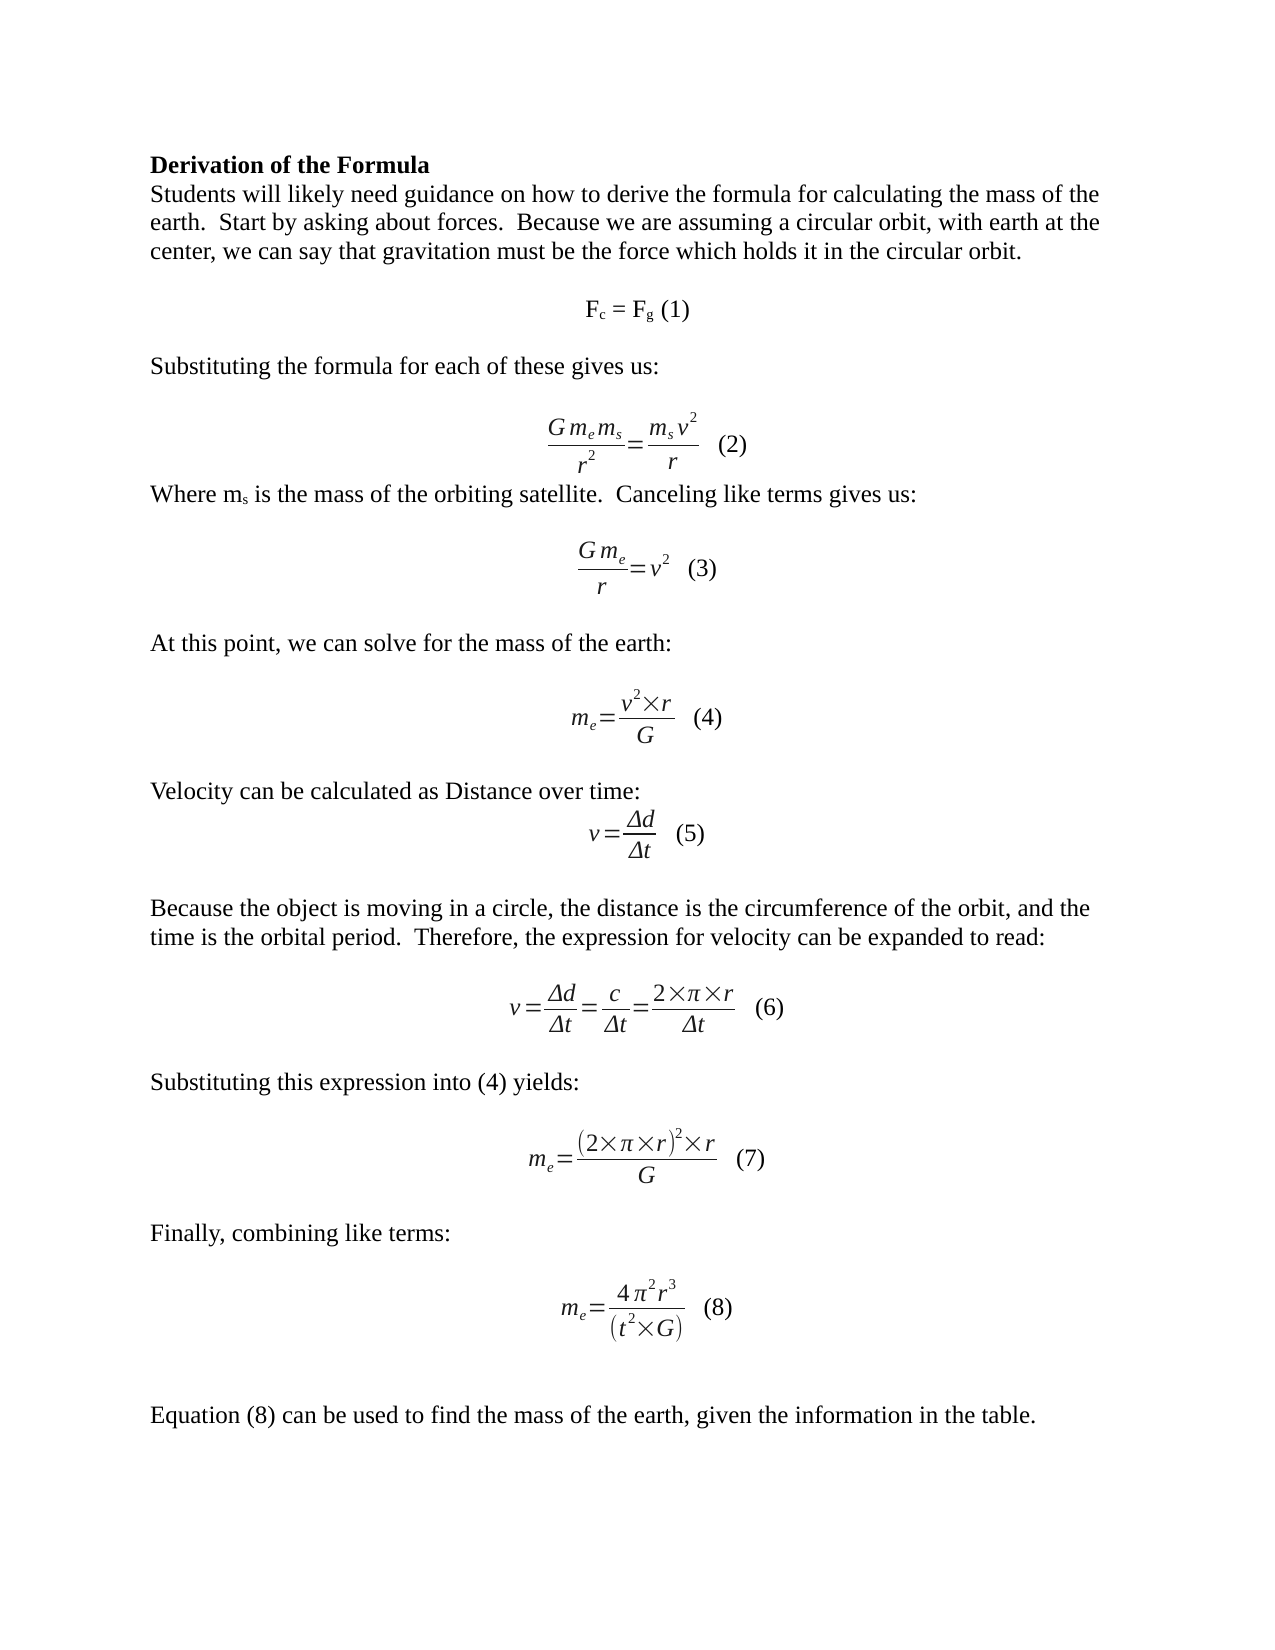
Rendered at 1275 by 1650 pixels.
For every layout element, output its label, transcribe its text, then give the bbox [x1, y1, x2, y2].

text (4) [150, 685, 1125, 748]
text Fc = Fg (1) [150, 294, 1125, 322]
text Substituting this expression into (4) yields: [150, 1067, 1125, 1096]
text Students will likely need guidance on how to derive the formula for calculating the mass of the earth. Start by asking about forces. Because we are assuming a circular orbit, with earth at the center, we can say that gravitation must be the force which holds it in the circular orbit. [150, 179, 1125, 265]
text Equation (8) can be used to find the mass of the earth, given the information in the table. [150, 1401, 1125, 1429]
text (7) [150, 1124, 1125, 1189]
text (3) [150, 536, 1125, 599]
text Velocity can be calculated as Distance over time: [150, 776, 1125, 805]
text Finally, combining like terms: [150, 1218, 1125, 1246]
text (8) [150, 1275, 1125, 1343]
text At this point, we can solve for the mass of the earth: [150, 628, 1125, 656]
text Substituting the formula for each of these gives us: [150, 351, 1125, 380]
text (2) [150, 409, 1125, 479]
text (5) [150, 805, 1125, 864]
text Because the object is moving in a circle, the distance is the circumference of the orbit, and the time is the orbital period. Therefore, the expression for velocity can be expanded to read: [150, 893, 1125, 950]
text Where ms is the mass of the orbiting satellite. Canceling like terms gives us: [150, 479, 1125, 507]
text Derivation of the Formula [150, 150, 1125, 179]
text (6) [150, 979, 1125, 1038]
